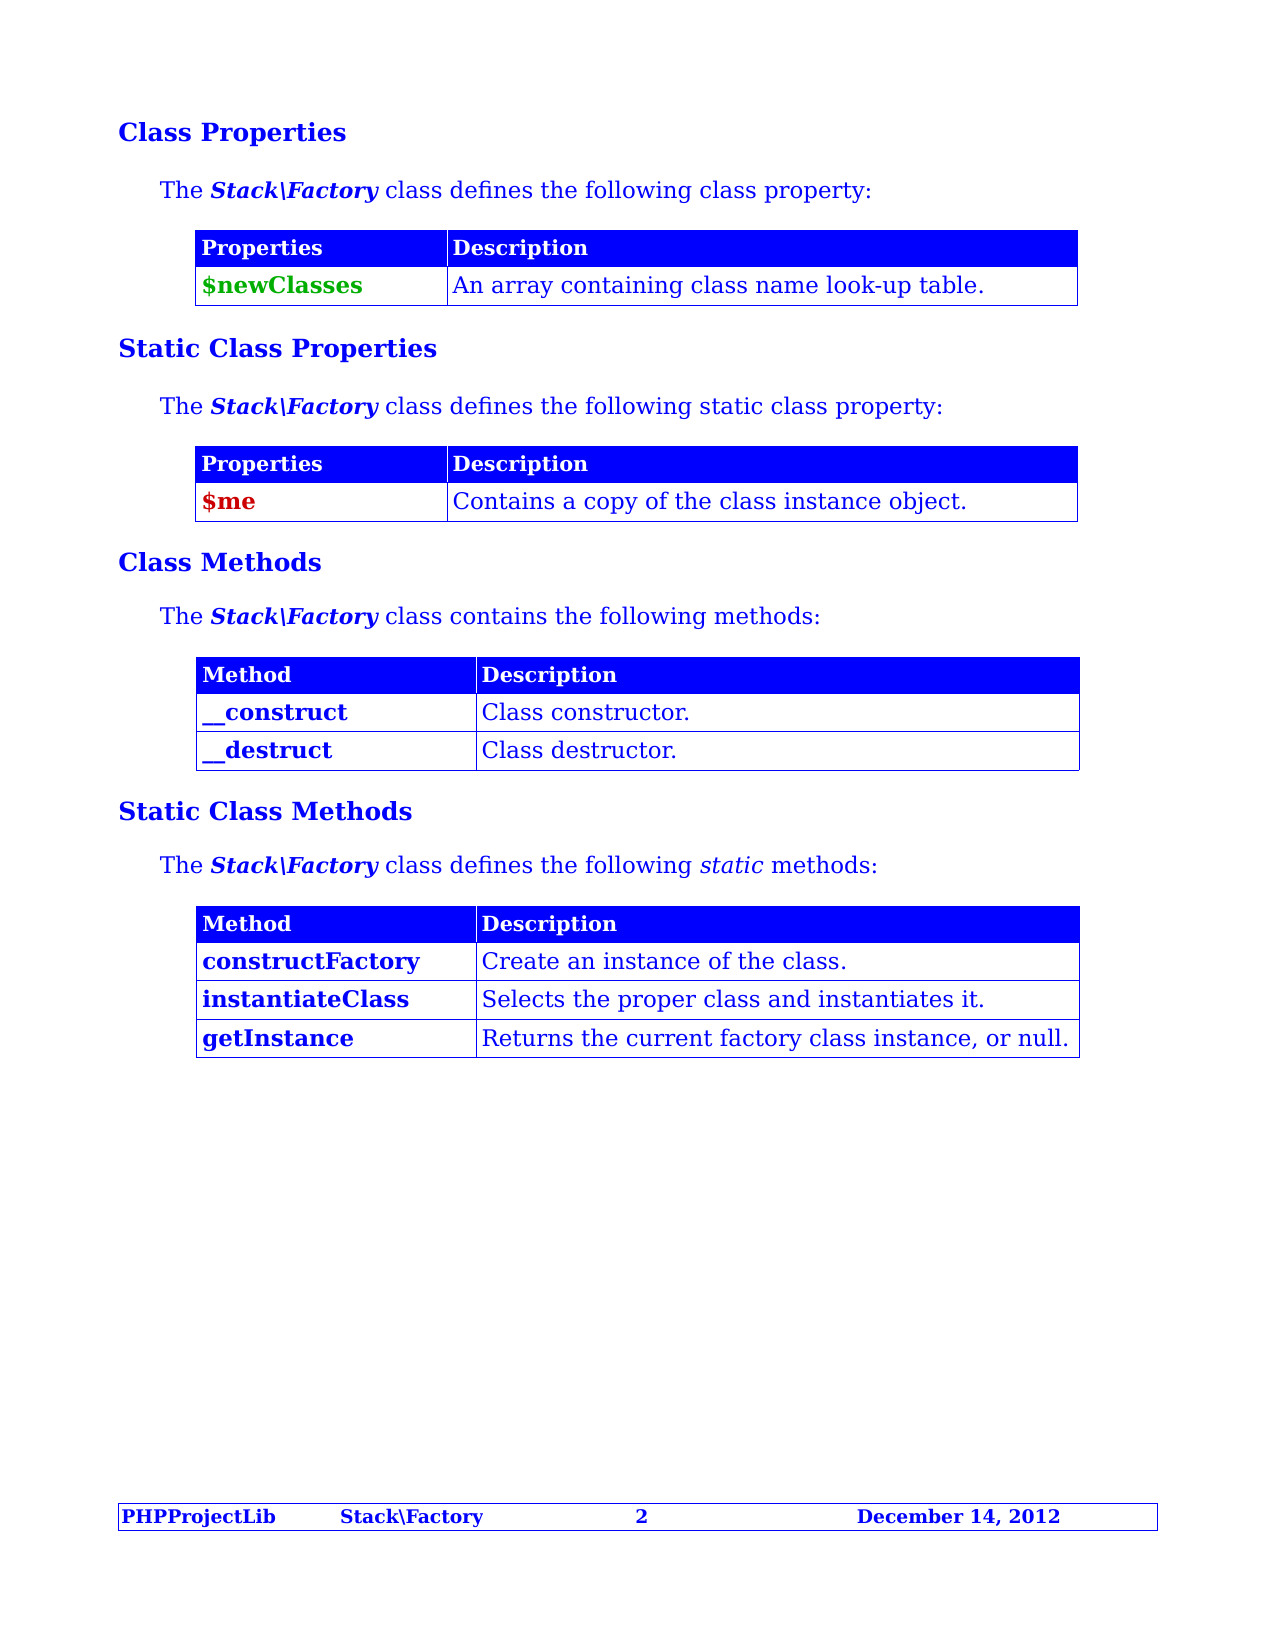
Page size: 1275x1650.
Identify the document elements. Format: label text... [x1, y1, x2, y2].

table_cell __construct [197, 694, 476, 731]
text The Stack\Factory class defines the following static methods: [159, 853, 1157, 879]
table_header Description [477, 907, 1079, 942]
table_cell Class constructor. [477, 694, 1079, 731]
table_header Description [477, 658, 1079, 693]
table_cell An array containing class name look-up table. [448, 267, 1077, 305]
table_cell Selects the proper class and instantiates it. [477, 981, 1079, 1019]
title Class Properties [118, 118, 1157, 147]
table_header Method [197, 907, 476, 942]
table_header Properties [196, 231, 447, 266]
table_header Description [448, 447, 1077, 482]
table_cell Returns the current factory class instance, or null. [477, 1020, 1079, 1057]
table_cell Contains a copy of the class instance object. [448, 483, 1077, 521]
table_header Method [197, 658, 476, 693]
table_header Description [448, 231, 1077, 266]
table_cell instantiateClass [197, 981, 476, 1019]
table_header Properties [196, 447, 447, 482]
table_cell constructFactory [197, 943, 476, 980]
title Static Class Methods [118, 797, 1157, 826]
table_cell Class destructor. [477, 732, 1079, 770]
text The Stack\Factory class defines the following static class property: [159, 393, 1157, 419]
text The Stack\Factory class contains the following methods: [159, 603, 1157, 630]
table_cell getInstance [197, 1020, 476, 1057]
table_cell Create an instance of the class. [477, 943, 1079, 980]
title Class Methods [118, 547, 1157, 577]
text The Stack\Factory class defines the following class property: [159, 177, 1157, 203]
table_cell $me [196, 483, 447, 521]
table_cell __destruct [197, 732, 476, 770]
table_cell $newClasses [196, 267, 447, 305]
title Static Class Properties [118, 334, 1157, 363]
